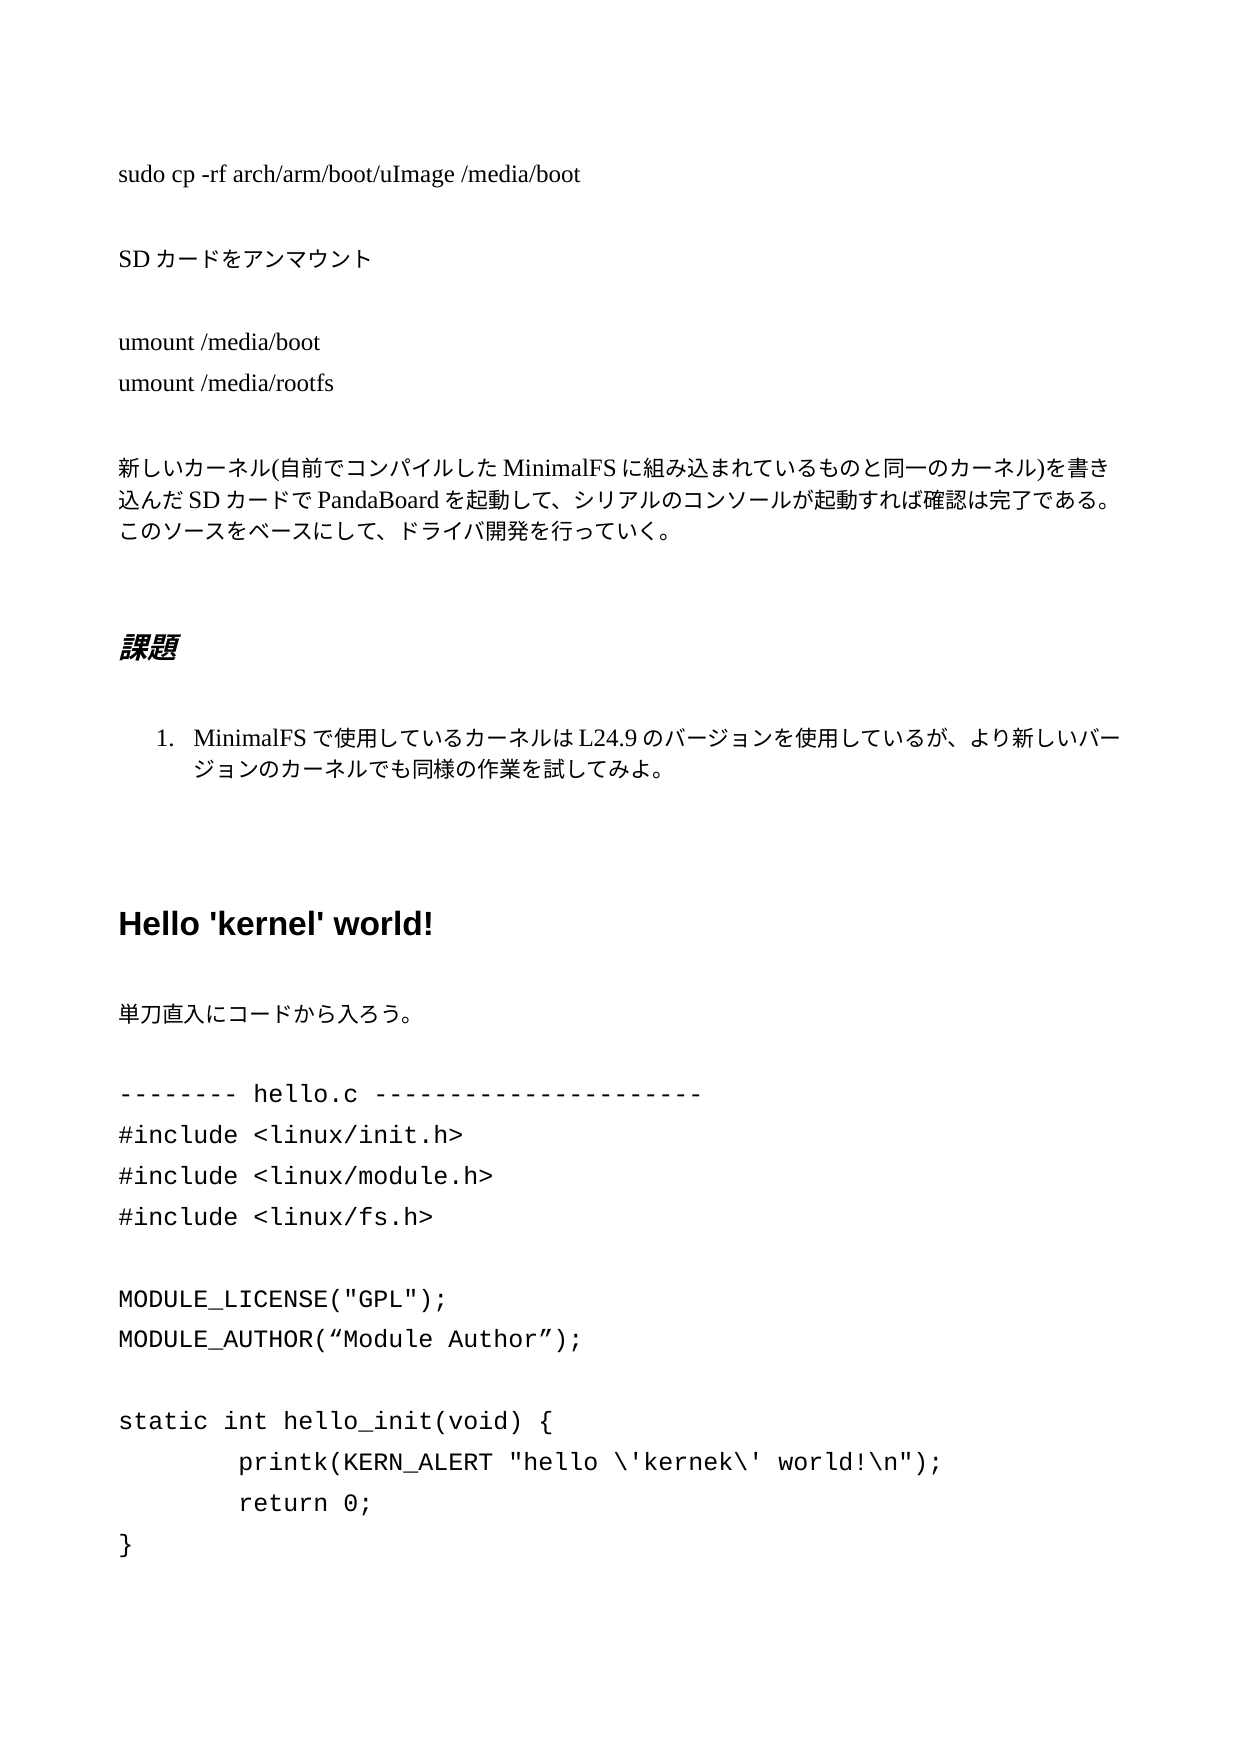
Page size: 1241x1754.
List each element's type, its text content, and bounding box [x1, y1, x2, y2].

text -------- hello.c ---------------------- [118, 1082, 1122, 1110]
text } [118, 1531, 1122, 1559]
text 単刀直入にコードから入ろう。 [118, 997, 1122, 1028]
subtitle Hello 'kernel' world! [118, 904, 1122, 943]
text #include <linux/init.h> [118, 1123, 1122, 1151]
text #include <linux/fs.h> [118, 1204, 1122, 1233]
text MODULE_AUTHOR(“Module Author”); [118, 1327, 1122, 1355]
list MinimalFSで使用しているカーネルはL24.9のバージョンを使用しているが、より新しいバージョンのカーネルでも同様の作業を試してみよ。 [156, 721, 1122, 784]
text umount /media/rootfs [118, 368, 1122, 397]
subtitle 課題 [118, 625, 1122, 667]
text 新しいカーネル(自前でコンパイルしたMinimalFSに組み込まれているものと同一のカーネル)を書き込んだSDカードでPandaBoardを起動して、シリアルのコンソールが起動すれば確認は完了である。このソースをベースにして、ドライバ開発を行っていく。 [118, 451, 1122, 546]
text return 0; [118, 1490, 1122, 1519]
text MODULE_LICENSE("GPL"); [118, 1286, 1122, 1314]
text umount /media/boot [118, 327, 1122, 356]
text SDカードをアンマウント [118, 242, 1122, 273]
text static int hello_init(void) { [118, 1409, 1122, 1437]
text sudo cp -rf arch/arm/boot/uImage /media/boot [118, 159, 1122, 188]
text printk(KERN_ALERT "hello \'kernek\' world!\n"); [118, 1449, 1122, 1478]
text #include <linux/module.h> [118, 1164, 1122, 1192]
